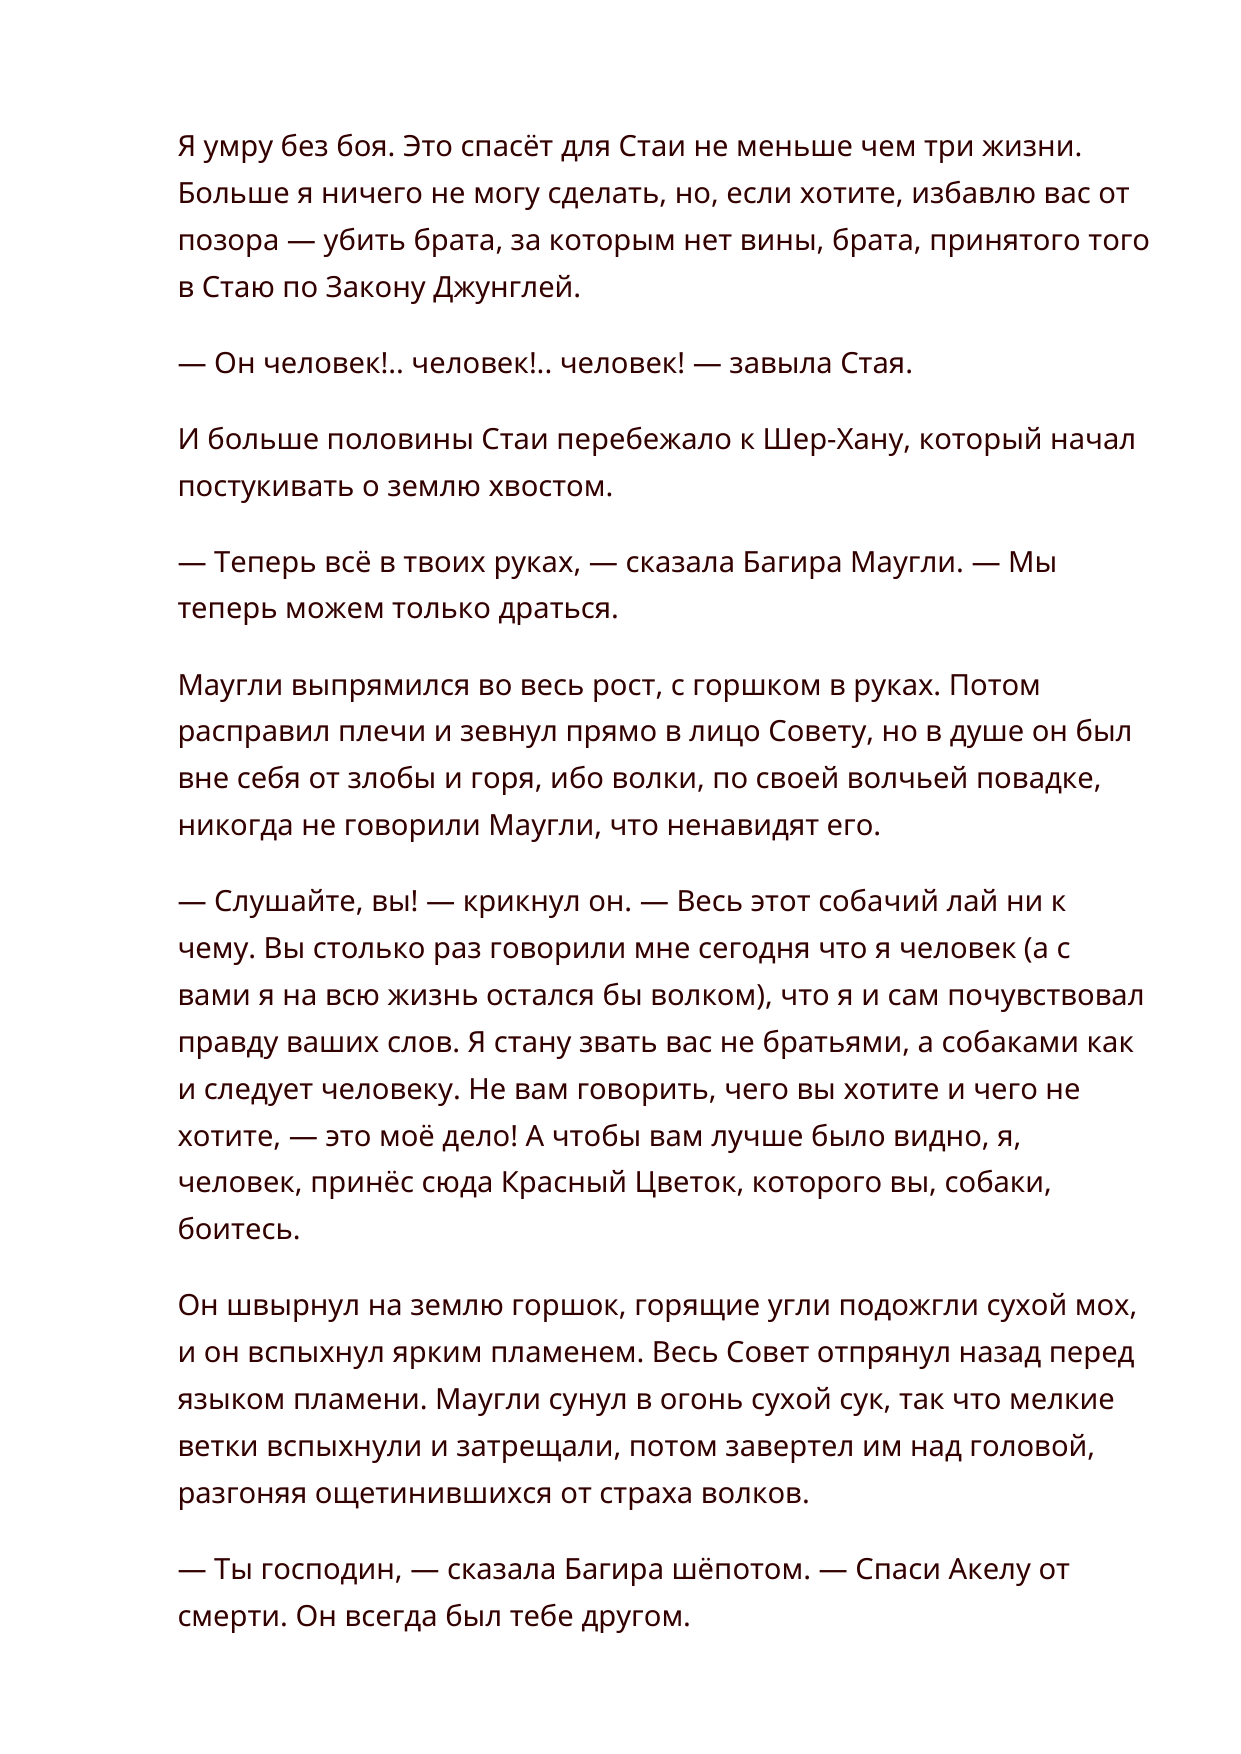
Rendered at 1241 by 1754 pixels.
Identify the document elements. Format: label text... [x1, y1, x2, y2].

text Он швырнул на землю горшок, горящие угли подожгли сухой мох, и он вспыхнул ярким пламенем. Весь Совет отпрянул назад перед языком пламени. Маугли сунул в огонь сухой сук, так что мелкие ветки вспыхнули и затрещали, потом завертел им над головой, разгоняя ощетинившихся от страха волков. [177, 1277, 1152, 1512]
text — Теперь всё в твоих руках, — сказала Багира Маугли. — Мы теперь можем только драться. [177, 534, 1152, 627]
text И больше половины Стаи перебежало к Шер-Хану, который начал постукивать о землю хвостом. [177, 411, 1152, 504]
text Маугли выпрямился во весь рост, с горшком в руках. Потом расправил плечи и зевнул прямо в лицо Совету, но в душе он был вне себя от злобы и горя, ибо волки, по своей волчьей повадке, никогда не говорили Маугли, что ненавидят его. [177, 657, 1152, 844]
text — Слушайте, вы! — крикнул он. — Весь этот собачий лай ни к чему. Вы столько раз говорили мне сегодня что я человек (а с вами я на всю жизнь остался бы волком), что я и сам почувствовал правду ваших слов. Я стану звать вас не братьями, а собаками как и следует человеку. Не вам говорить, чего вы хотите и чего не хотите, — это моё дело! А чтобы вам лучше было видно, я, человек, принёс сюда Красный Цветок, которого вы, собаки, боитесь. [177, 873, 1152, 1248]
text — Ты господин, — сказала Багира шёпотом. — Спаси Акелу от смерти. Он всегда был тебе другом. [177, 1541, 1152, 1635]
text — Он человек!.. человек!.. человек! — завыла Стая. [177, 335, 1152, 382]
text Я умру без боя. Это спасёт для Стаи не меньше чем три жизни. Больше я ничего не могу сделать, но, если хотите, избавлю вас от позора — убить брата, за которым нет вины, брата, принятого того в Стаю по Закону Джунглей. [177, 118, 1152, 306]
